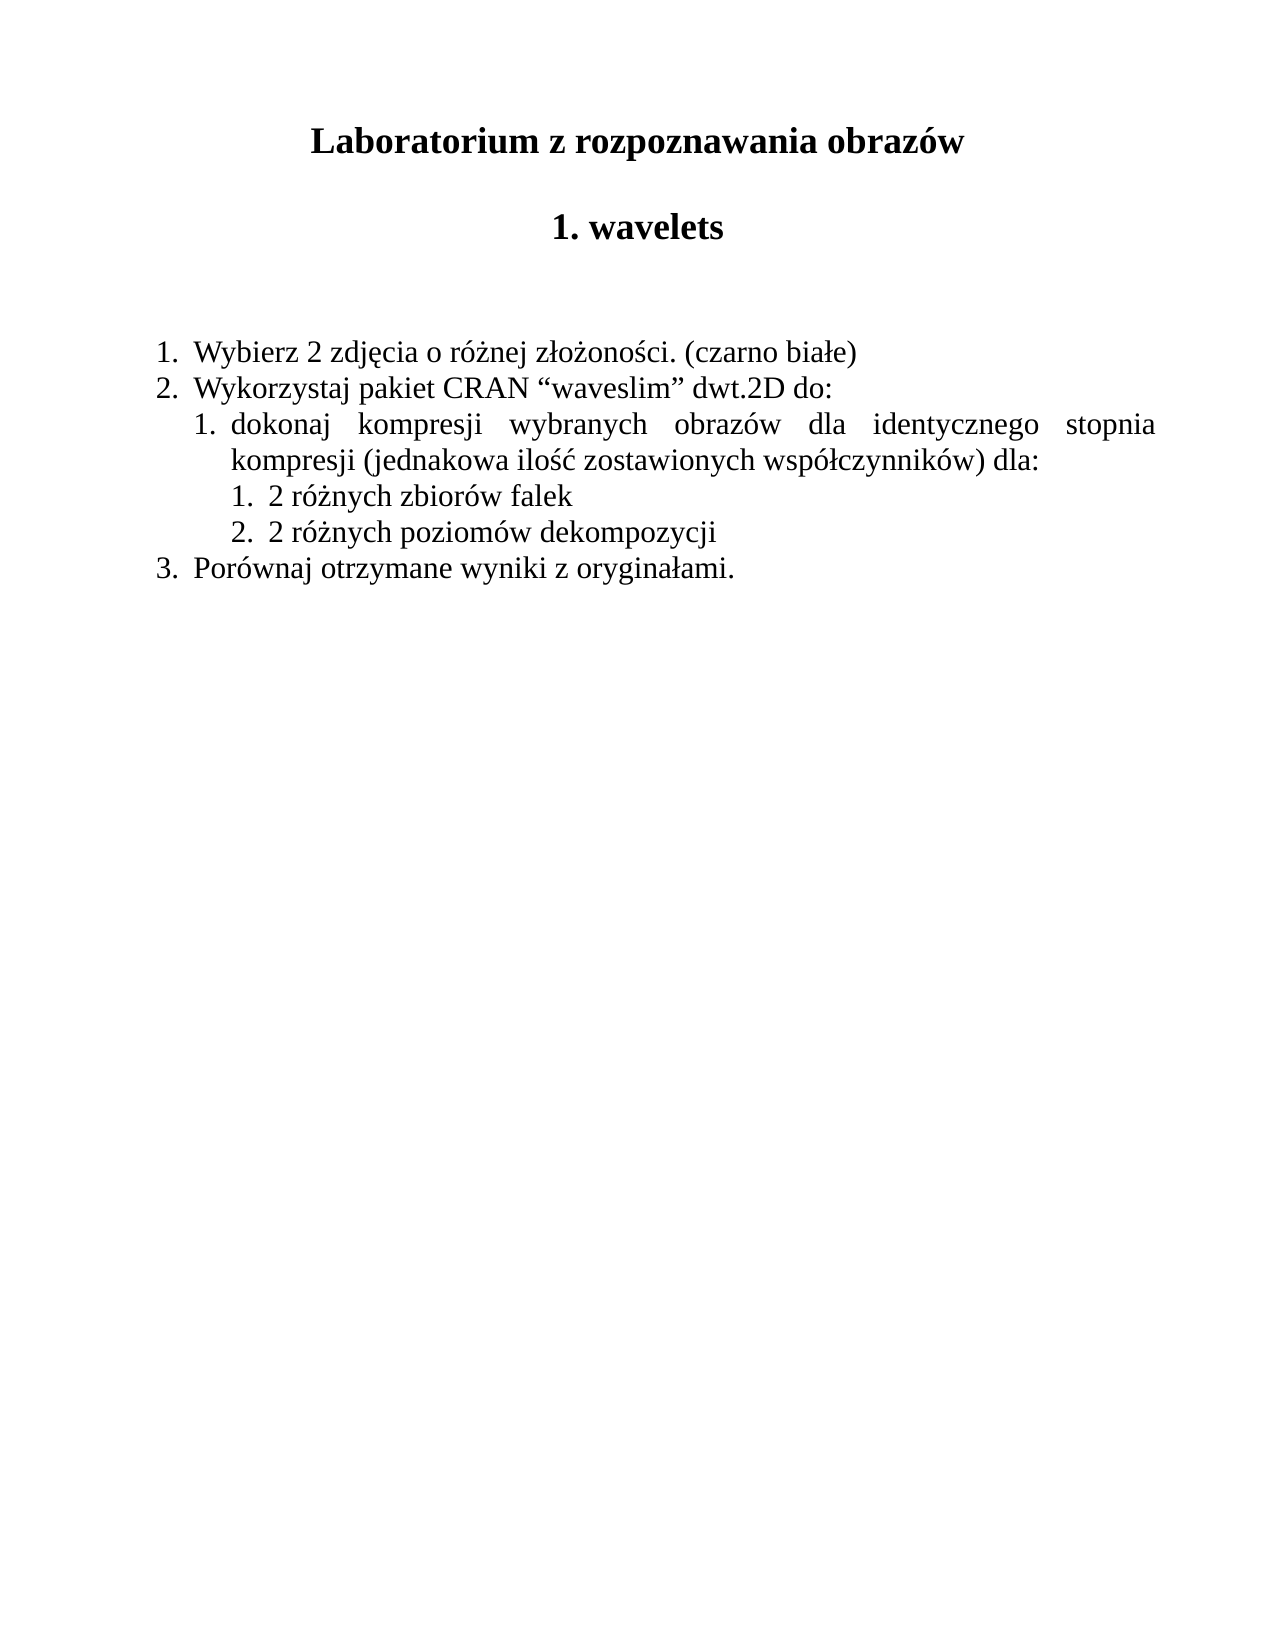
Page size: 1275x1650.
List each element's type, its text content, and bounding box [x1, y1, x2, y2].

text Laboratorium z rozpoznawania obrazów [118, 118, 1157, 161]
text 1. wavelets [118, 204, 1157, 247]
list 2 różnych poziomów dekompozycji [231, 513, 1157, 549]
list Wykorzystaj pakiet CRAN “waveslim” dwt.2D do: [156, 370, 1157, 406]
list Wybierz 2 zdjęcia o różnej złożoności. (czarno białe) [156, 334, 1157, 370]
list 2 różnych zbiorów falek [231, 477, 1157, 513]
list Porównaj otrzymane wyniki z oryginałami. [156, 549, 1157, 585]
list dokonaj kompresji wybranych obrazów dla identycznego stopnia kompresji (jednakowa ilość zostawionych współczynników) dla: [193, 406, 1157, 477]
